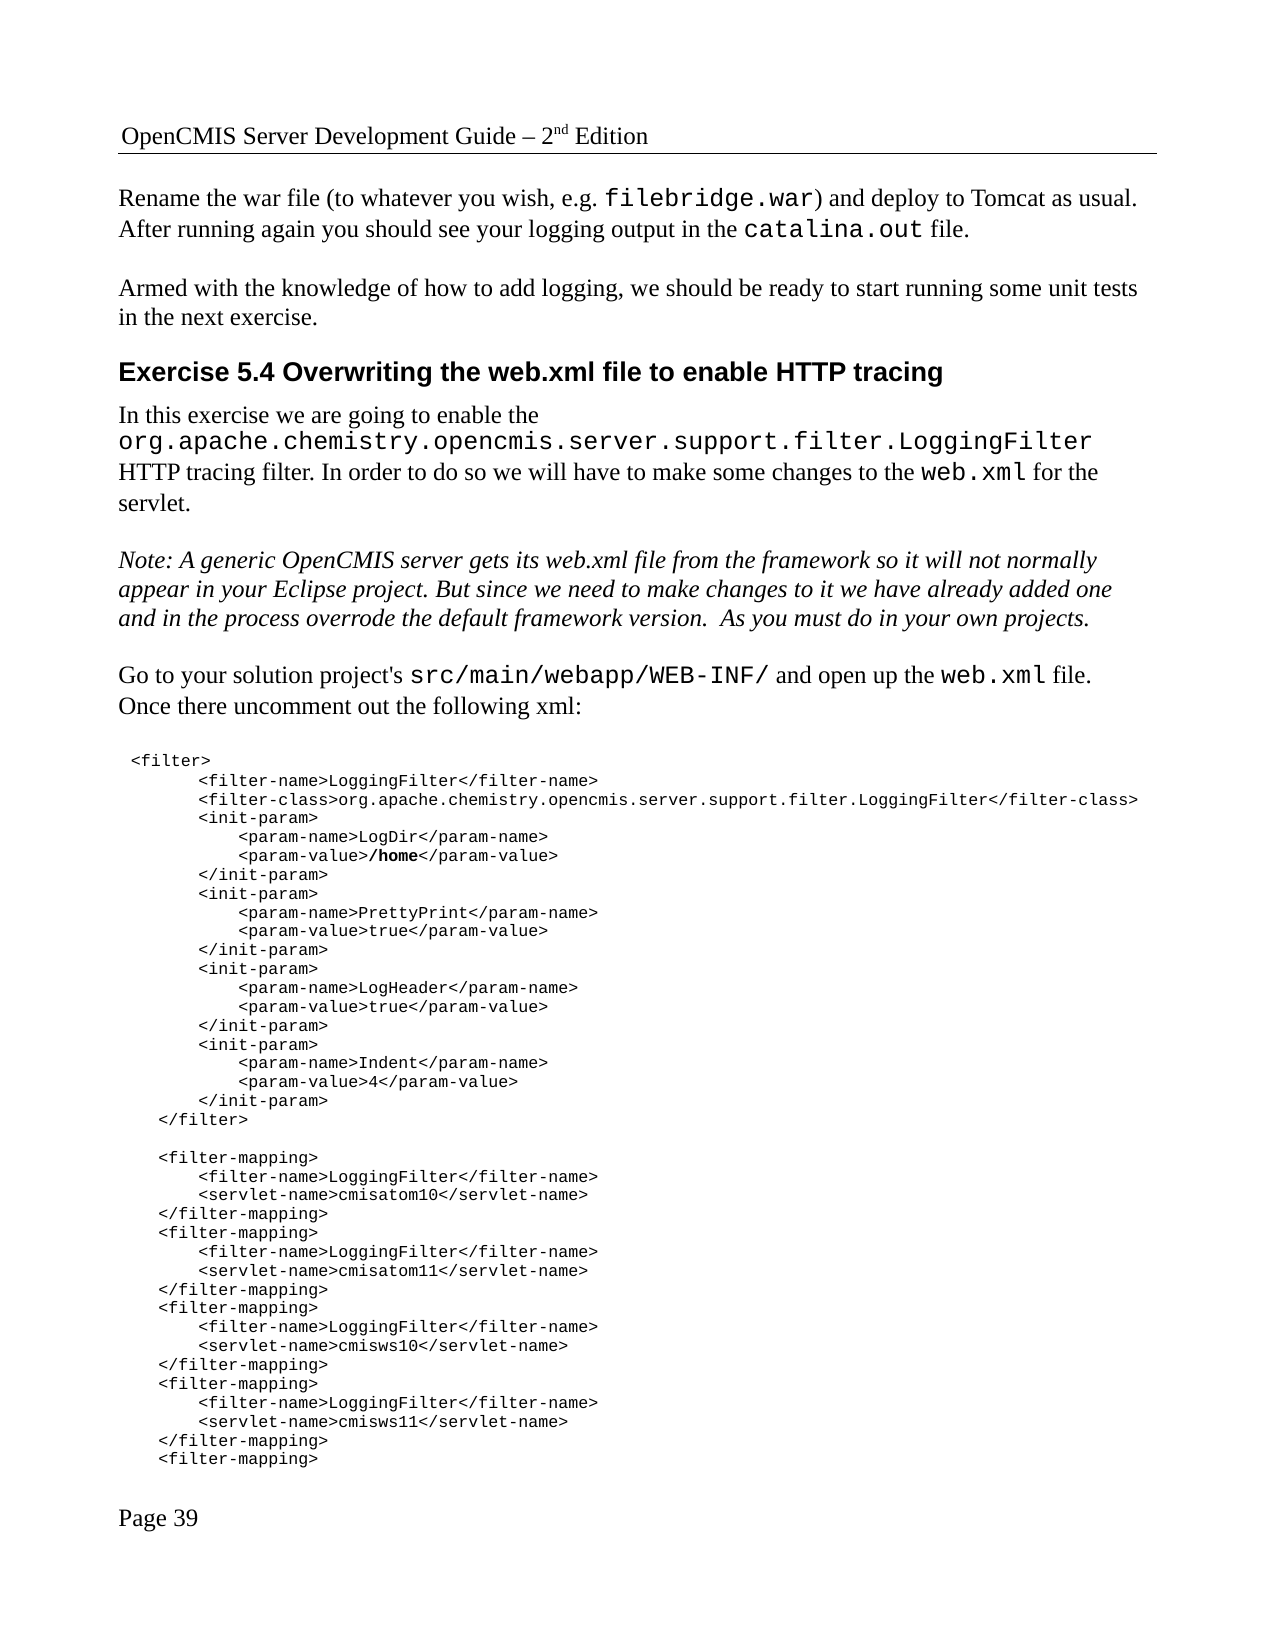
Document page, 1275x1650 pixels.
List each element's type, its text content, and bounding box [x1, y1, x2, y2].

list <param-value>/home</param-value> [118, 848, 1157, 866]
list </filter-mapping> [118, 1357, 1157, 1376]
list <param-value>true</param-value> [118, 998, 1157, 1017]
list <param-value>4</param-value> [118, 1074, 1157, 1093]
list Rename the war file (to whatever you wish, e.g. filebridge.war) and deploy to Tomcat as usual. After running again you should see your logging output in the catalina.out file. [118, 183, 1157, 245]
subtitle Exercise 5.4 Overwriting the web.xml file to enable HTTP tracing [118, 356, 1157, 387]
list <filter-mapping> [118, 1451, 1157, 1470]
list <filter-name>LoggingFilter</filter-name> [118, 1394, 1157, 1413]
list </init-param> [118, 866, 1157, 885]
list <filter-mapping> [118, 1225, 1157, 1243]
list <servlet-name>cmisws11</servlet-name> [118, 1413, 1157, 1432]
list <servlet-name>cmisws10</servlet-name> [118, 1338, 1157, 1357]
list <init-param> [118, 1036, 1157, 1055]
list </filter-mapping> [118, 1281, 1157, 1300]
list <filter-name>LoggingFilter</filter-name> [118, 772, 1157, 791]
list <param-name>PrettyPrint</param-name> [118, 904, 1157, 923]
list <param-name>Indent</param-name> [118, 1055, 1157, 1074]
list </init-param> [118, 1093, 1157, 1112]
list <param-name>LogDir</param-name> [118, 829, 1157, 848]
list <filter-class>org.apache.chemistry.opencmis.server.support.filter.LoggingFilter</filter-class> [118, 791, 1157, 810]
list <filter-name>LoggingFilter</filter-name> [118, 1168, 1157, 1187]
list <servlet-name>cmisatom10</servlet-name> [118, 1187, 1157, 1206]
list <filter-name>LoggingFilter</filter-name> [118, 1243, 1157, 1262]
list <init-param> [118, 885, 1157, 904]
list Note: A generic OpenCMIS server gets its web.xml file from the framework so it will not normally appear in your Eclipse project. But since we need to make changes to it we have already added one and in the process overrode the default framework version. As you must do in your own projects. [118, 545, 1157, 631]
list <param-name>LogHeader</param-name> [118, 979, 1157, 998]
list </filter-mapping> [118, 1206, 1157, 1225]
list <init-param> [118, 961, 1157, 979]
list <filter> [118, 748, 1157, 772]
list <filter-mapping> [118, 1376, 1157, 1394]
list Go to your solution project's src/main/webapp/WEB-INF/ and open up the web.xml file. Once there uncomment out the following xml: [118, 660, 1157, 720]
list <filter-mapping> [118, 1300, 1157, 1319]
list </init-param> [118, 942, 1157, 961]
list Armed with the knowledge of how to add logging, we should be ready to start running some unit tests in the next exercise. [118, 273, 1157, 331]
list <filter-name>LoggingFilter</filter-name> [118, 1319, 1157, 1338]
list In this exercise we are going to enable the org.apache.chemistry.opencmis.server.support.filter.LoggingFilter HTTP tracing filter. In order to do so we will have to make some changes to the web.xml for the servlet. [118, 400, 1157, 516]
list <servlet-name>cmisatom11</servlet-name> [118, 1262, 1157, 1281]
list </filter> [118, 1112, 1157, 1130]
list <init-param> [118, 810, 1157, 829]
list <filter-mapping> [118, 1149, 1157, 1168]
list <param-value>true</param-value> [118, 923, 1157, 942]
list </init-param> [118, 1017, 1157, 1036]
list </filter-mapping> [118, 1432, 1157, 1451]
